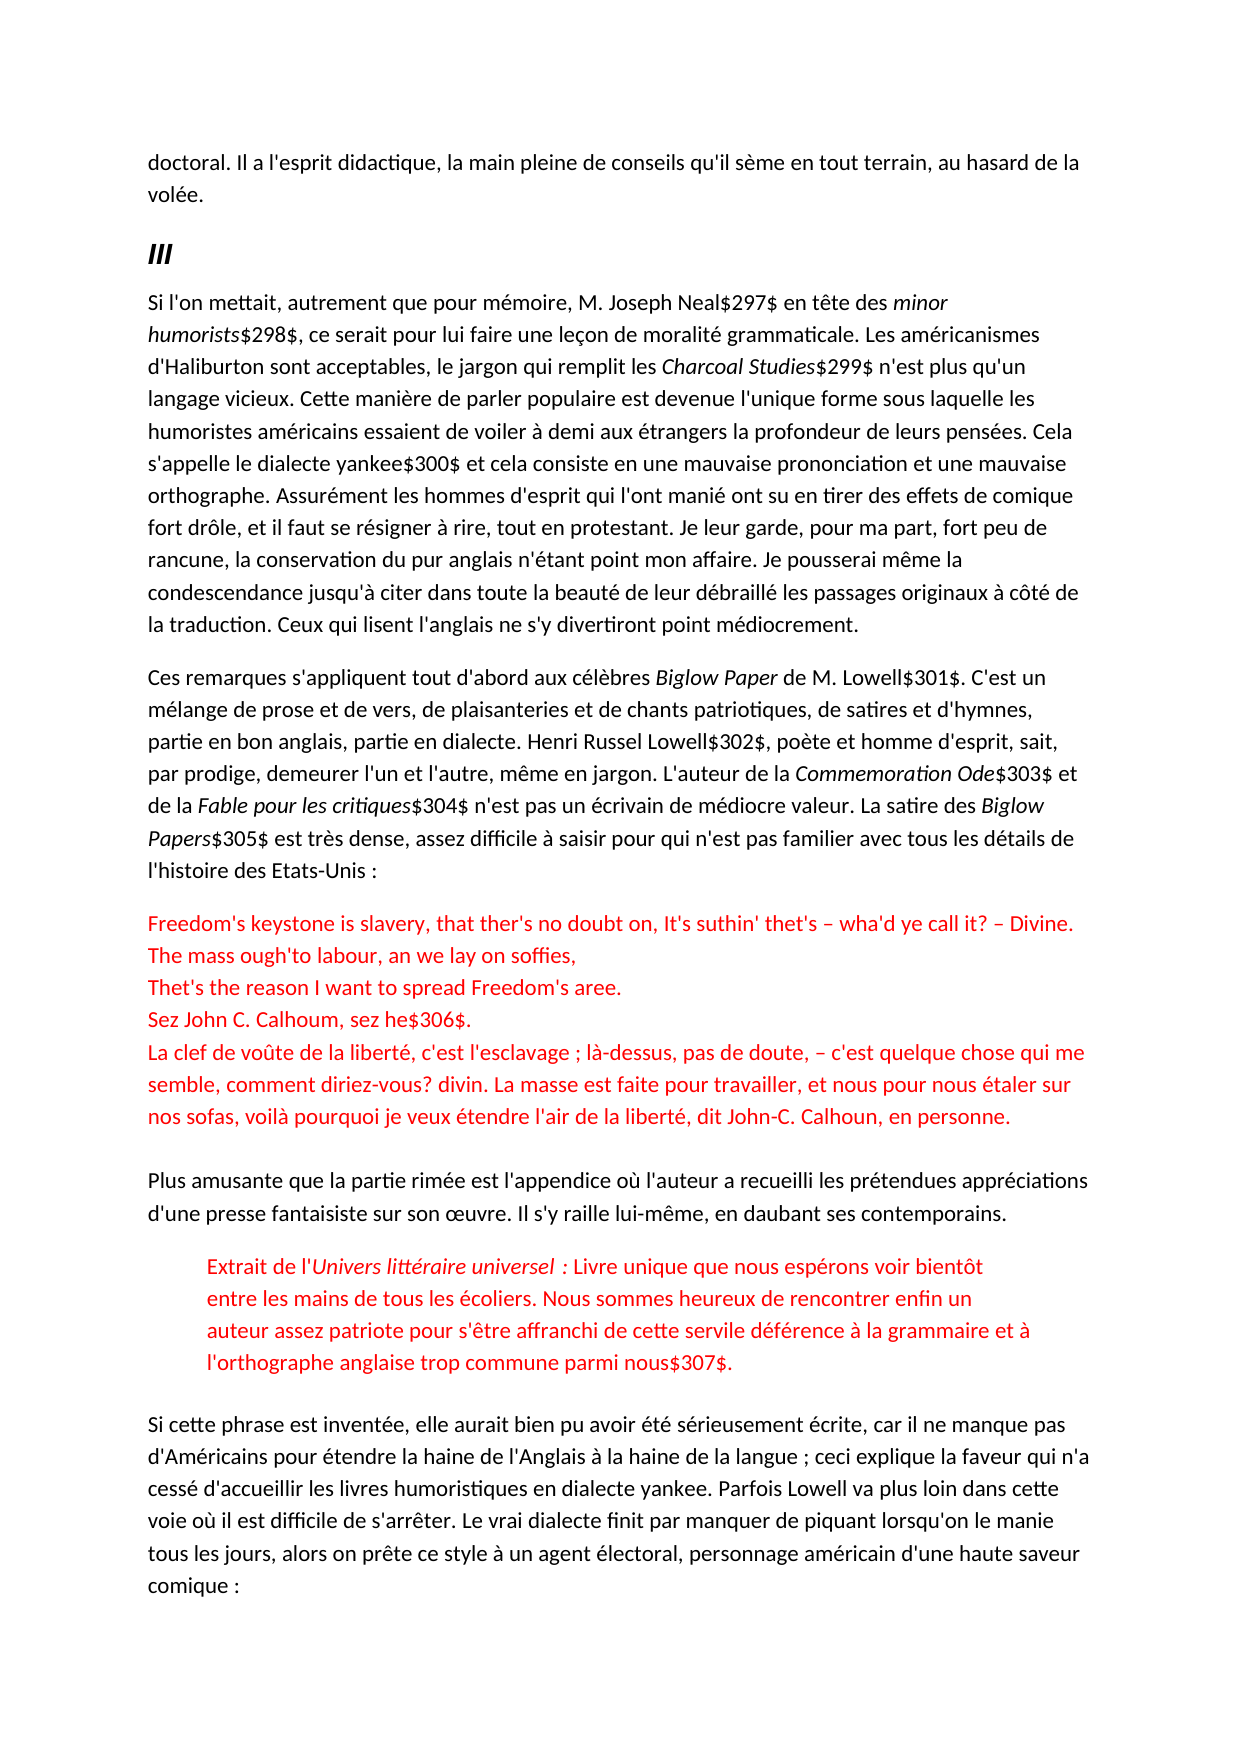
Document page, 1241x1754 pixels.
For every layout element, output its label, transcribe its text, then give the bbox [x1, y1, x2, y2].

text Thet's the reason I want to spread Freedom's aree. [148, 973, 1093, 1001]
text Freedom's keystone is slavery, that ther's no doubt on, It's suthin' thet's – wha'd ye call it? – Divine. The mass ough'to labour, an we lay on soffies, [148, 909, 1093, 969]
text Si cette phrase est inventée, elle aurait bien pu avoir été sérieusement écrite, car il ne manque pas d'Américains pour étendre la haine de l'Anglais à la haine de la langue ; ceci explique la faveur qui n'a cessé d'accueillir les livres humoristiques en dialecte yankee. Parfois Lowell va plus loin dans cette voie où il est difficile de s'arrêter. Le vrai dialecte finit par manquer de piquant lorsqu'on le manie tous les jours, alors on prête ce style à un agent électoral, personnage américain d'une haute saveur comique : [148, 1410, 1093, 1599]
text Sez John C. Calhoum, sez he$306$. [148, 1006, 1093, 1034]
text Extrait de l'Univers littéraire universel : Livre unique que nous espérons voir bientôt entre les mains de tous les écoliers. Nous sommes heureux de rencontrer enfin un auteur assez patriote pour s'être affranchi de cette servile déférence à la grammaire et à l'orthographe anglaise trop commune parmi nous$307$. [207, 1252, 1033, 1376]
subtitle III [148, 237, 1093, 271]
text doctoral. Il a l'esprit didactique, la main pleine de conseils qu'il sème en tout terrain, au hasard de la volée. [148, 148, 1093, 208]
text Plus amusante que la partie rimée est l'appendice où l'auteur a recueilli les prétendues appréciations d'une presse fantaisiste sur son œuvre. Il s'y raille lui-même, en daubant ses contemporains. [148, 1167, 1093, 1227]
text La clef de voûte de la liberté, c'est l'esclavage ; là-dessus, pas de doute, – c'est quelque chose qui me semble, comment diriez-vous? divin. La masse est faite pour travailler, et nous pour nous étaler sur nos sofas, voilà pourquoi je veux étendre l'air de la liberté, dit John-C. Calhoun, en personne. [148, 1038, 1093, 1130]
text Ces remarques s'appliquent tout d'abord aux célèbres Biglow Paper de M. Lowell$301$. C'est un mélange de prose et de vers, de plaisanteries et de chants patriotiques, de satires et d'hymnes, partie en bon anglais, partie en dialecte. Henri Russel Lowell$302$, poète et homme d'esprit, sait, par prodige, demeurer l'un et l'autre, même en jargon. L'auteur de la Commemoration Ode$303$ et de la Fable pour les critiques$304$ n'est pas un écrivain de médiocre valeur. La satire des Biglow Papers$305$ est très dense, assez difficile à saisir pour qui n'est pas familier avec tous les détails de l'histoire des Etats-Unis : [148, 663, 1093, 884]
text Si l'on mettait, autrement que pour mémoire, M. Joseph Neal$297$ en tête des minor humorists$298$, ce serait pour lui faire une leçon de moralité grammaticale. Les américanismes d'Haliburton sont acceptables, le jargon qui remplit les Charcoal Studies$299$ n'est plus qu'un langage vicieux. Cette manière de parler populaire est devenue l'unique forme sous laquelle les humoristes américains essaient de voiler à demi aux étrangers la profondeur de leurs pensées. Cela s'appelle le dialecte yankee$300$ et cela consiste en une mauvaise prononciation et une mauvaise orthographe. Assurément les hommes d'esprit qui l'ont manié ont su en tirer des effets de comique fort drôle, et il faut se résigner à rire, tout en protestant. Je leur garde, pour ma part, fort peu de rancune, la conservation du pur anglais n'étant point mon affaire. Je pousserai même la condescendance jusqu'à citer dans toute la beauté de leur débraillé les passages originaux à côté de la traduction. Ceux qui lisent l'anglais ne s'y divertiront point médiocrement. [148, 288, 1093, 638]
